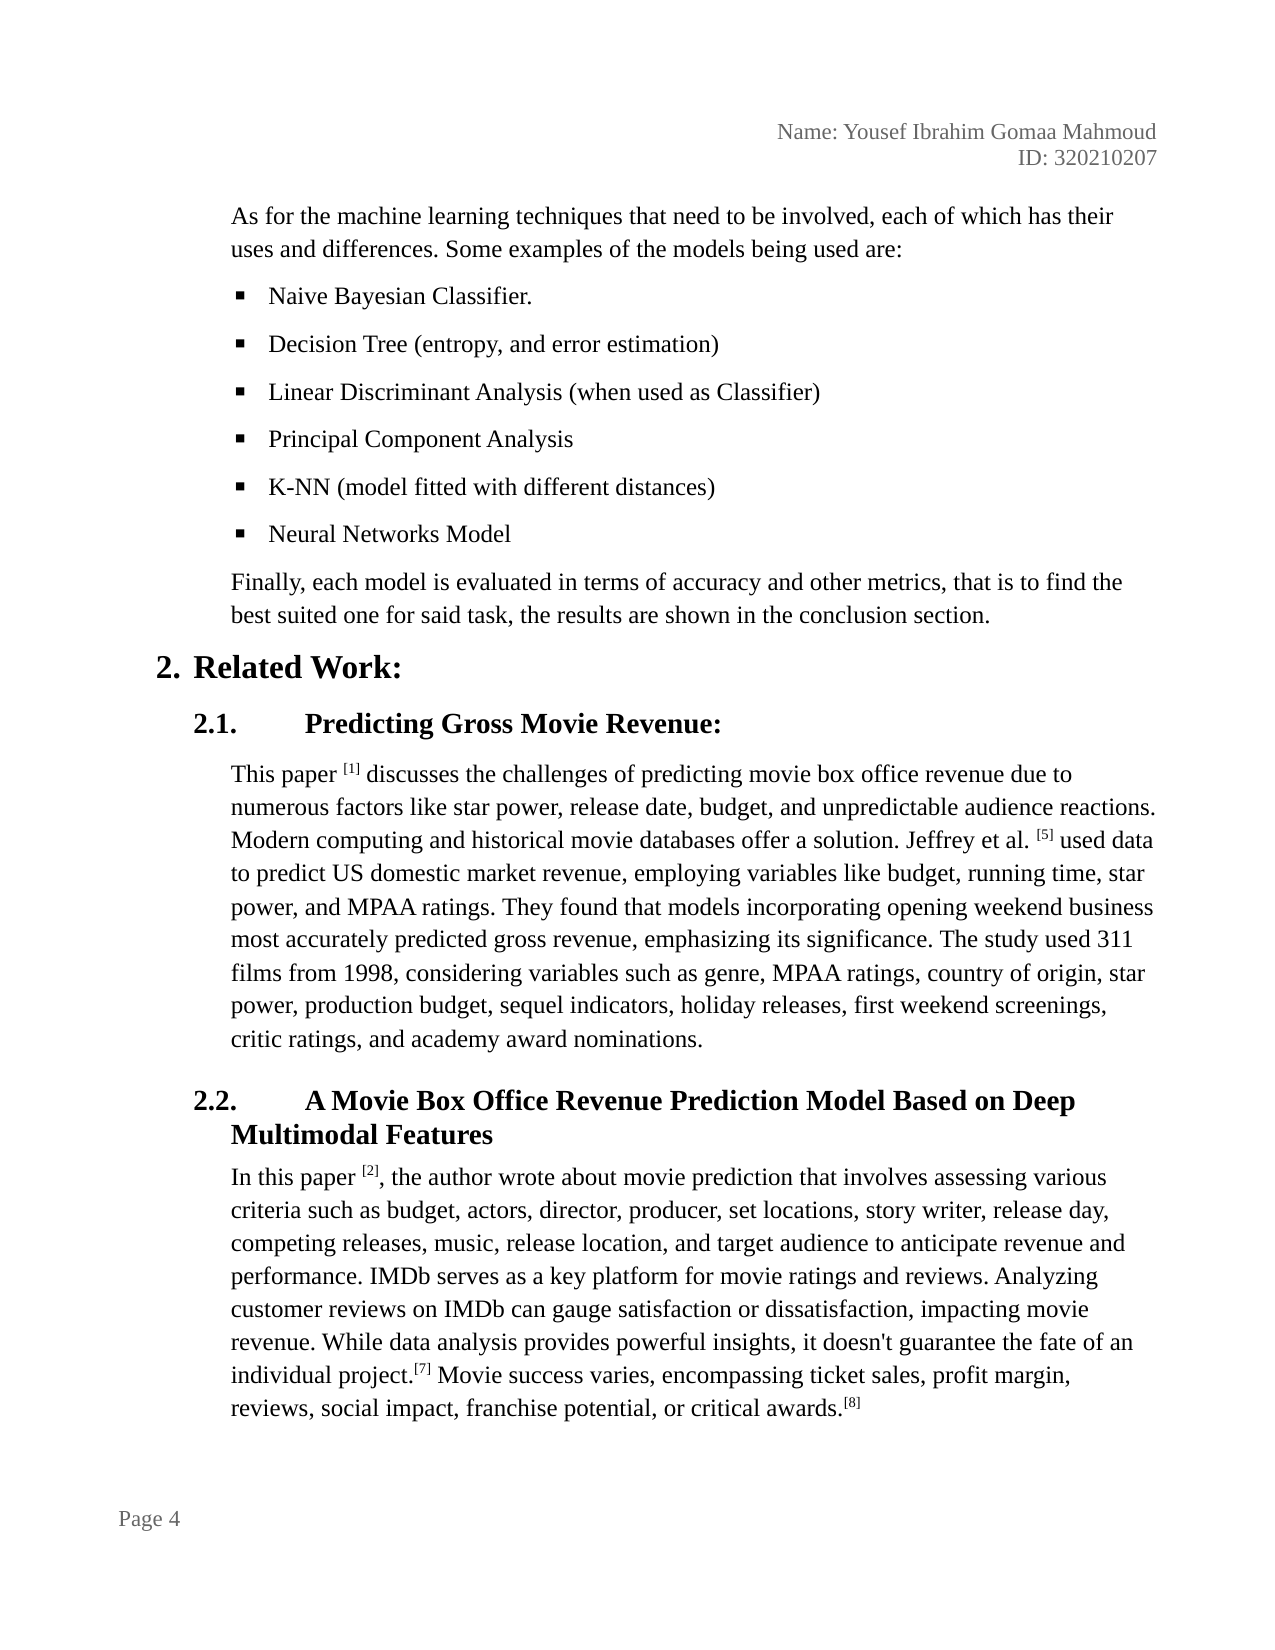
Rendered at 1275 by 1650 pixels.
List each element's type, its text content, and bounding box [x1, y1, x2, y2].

list Naive Bayesian Classifier. [231, 281, 1157, 310]
list Predicting Gross Movie Revenue: [193, 706, 1157, 740]
list Related Work: [156, 648, 1157, 686]
list Linear Discriminant Analysis (when used as Classifier) [231, 377, 1157, 405]
list As for the machine learning techniques that need to be involved, each of which has their uses and differences. Some examples of the models being used are: [193, 201, 1157, 263]
list Decision Tree (entropy, and error estimation) [231, 329, 1157, 358]
list This paper [1] discusses the challenges of predicting movie box office revenue due to numerous factors like star power, release date, budget, and unpredictable audience reactions. Modern computing and historical movie databases offer a solution. Jeffrey et al. [5] used data to predict US domestic market revenue, employing variables like budget, running time, star power, and MPAA ratings. They found that models incorporating opening weekend business most accurately predicted gross revenue, emphasizing its significance. The study used 311 films from 1998, considering variables such as genre, MPAA ratings, country of origin, star power, production budget, sequel indicators, holiday releases, first weekend screenings, critic ratings, and academy award nominations. [193, 759, 1157, 1052]
list Finally, each model is evaluated in terms of accuracy and other metrics, that is to find the best suited one for said task, the results are shown in the conclusion section. [193, 567, 1157, 629]
list K-NN (model fitted with different distances) [231, 472, 1157, 501]
list Principal Component Analysis [231, 424, 1157, 453]
list In this paper [2], the author wrote about movie prediction that involves assessing various criteria such as budget, actors, director, producer, set locations, story writer, release day, competing releases, music, release location, and target audience to anticipate revenue and performance. IMDb serves as a key platform for movie ratings and reviews. Analyzing customer reviews on IMDb can gauge satisfaction or dissatisfaction, impacting movie revenue. While data analysis provides powerful insights, it doesn't guarantee the fate of an individual project.[7] Movie success varies, encompassing ticket sales, profit margin, reviews, social impact, franchise potential, or critical awards.[8] [193, 1162, 1157, 1422]
list Neural Networks Model [231, 519, 1157, 548]
subtitle A Movie Box Office Revenue Prediction Model Based on Deep Multimodal Features [193, 1083, 1157, 1150]
